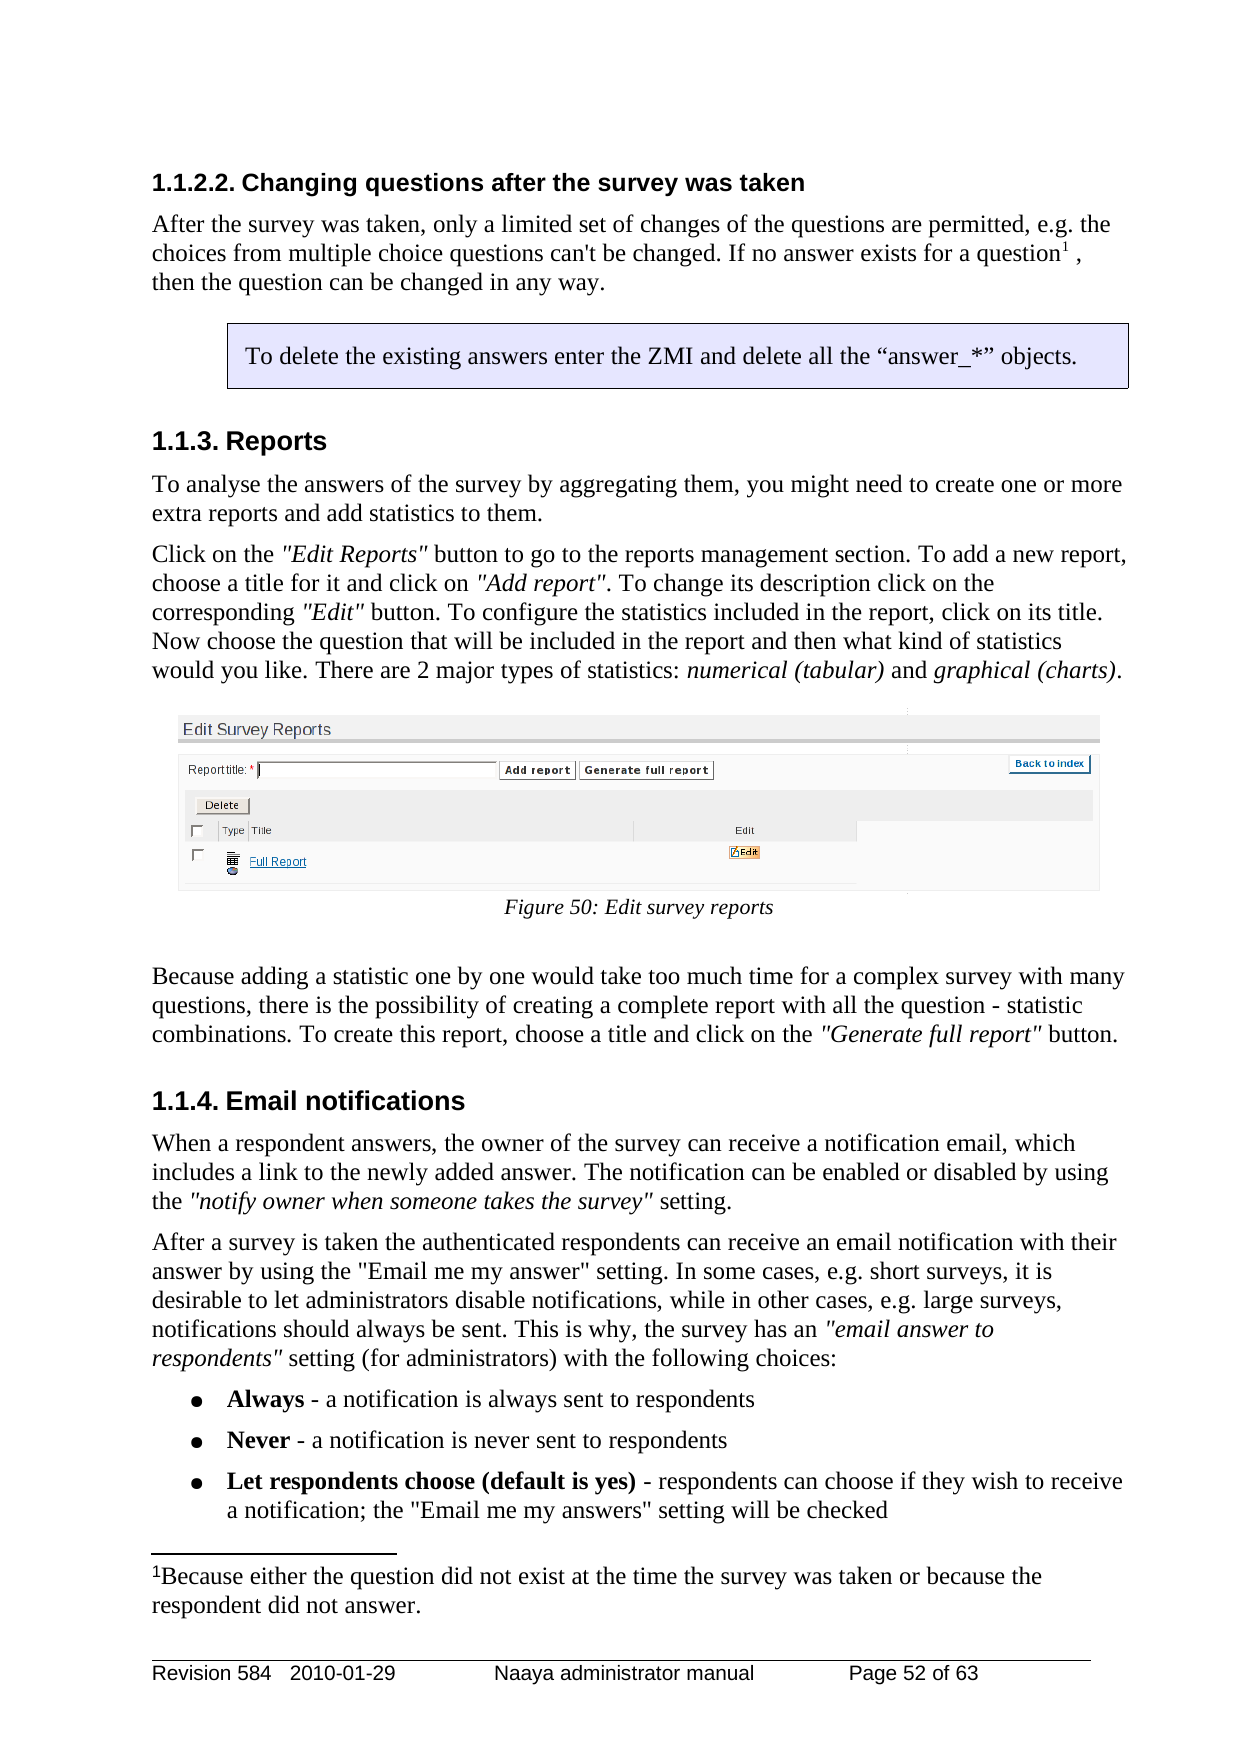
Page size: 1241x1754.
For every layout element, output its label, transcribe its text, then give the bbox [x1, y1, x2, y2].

text After the survey was taken, only a limited set of changes of the questions are permitted, e.g. the choices from multiple choice questions can't be changed. If no answer exists for a question , then the question can be changed in any way. [152, 209, 1128, 296]
subtitle Reports [152, 425, 1128, 456]
list Let respondents choose (default is yes) - respondents can choose if they wish to receive a notification; the "Email me my answers" setting will be checked [189, 1466, 1128, 1524]
text Because either the question did not exist at the time the survey was taken or because the respondent did not answer. [152, 1561, 1128, 1619]
text To analyse the answers of the survey by aggregating them, you might need to create one or more extra reports and add statistics to them. [152, 469, 1128, 527]
text After a survey is taken the authenticated respondents can receive an email notification with their answer by using the "Email me my answer" setting. In some cases, e.g. short surveys, it is desirable to let administrators disable notifications, while in other cases, e.g. large surveys, notifications should always be sent. This is why, the survey has an "email answer to respondents" setting (for administrators) with the following choices: [152, 1227, 1128, 1372]
list Never - a notification is never sent to respondents [189, 1425, 1128, 1454]
text Because adding a statistic one by one would take too much time for a complex survey with many questions, there is the possibility of creating a complete report with all the question - statistic combinations. To create this report, choose a title and click on the "Generate full report" button. [152, 961, 1128, 1048]
text Figure 50: Edit survey reports [176, 895, 1104, 920]
text Click on the "Edit Reports" button to go to the reports management section. To add a new report, choose a title for it and click on "Add report". To change its description click on the corresponding "Edit" button. To configure the statistics included in the report, click on its title. Now choose the question that will be included in the report and then what kind of statistics would you like. There are 2 major types of statistics: numerical (tabular) and graphical (charts). [152, 539, 1128, 684]
subtitle Changing questions after the survey was taken [152, 167, 1128, 196]
list Always - a notification is always sent to respondents [189, 1384, 1128, 1413]
text To delete the existing answers enter the ZMI and delete all the “answer_*” objects. [228, 324, 1128, 388]
text When a respondent answers, the owner of the survey can receive a notification email, which includes a link to the newly added answer. The notification can be enabled or disabled by using the "notify owner when someone takes the survey" setting. [152, 1128, 1128, 1215]
subtitle Email notifications [152, 1084, 1128, 1116]
picture [176, 708, 1104, 895]
